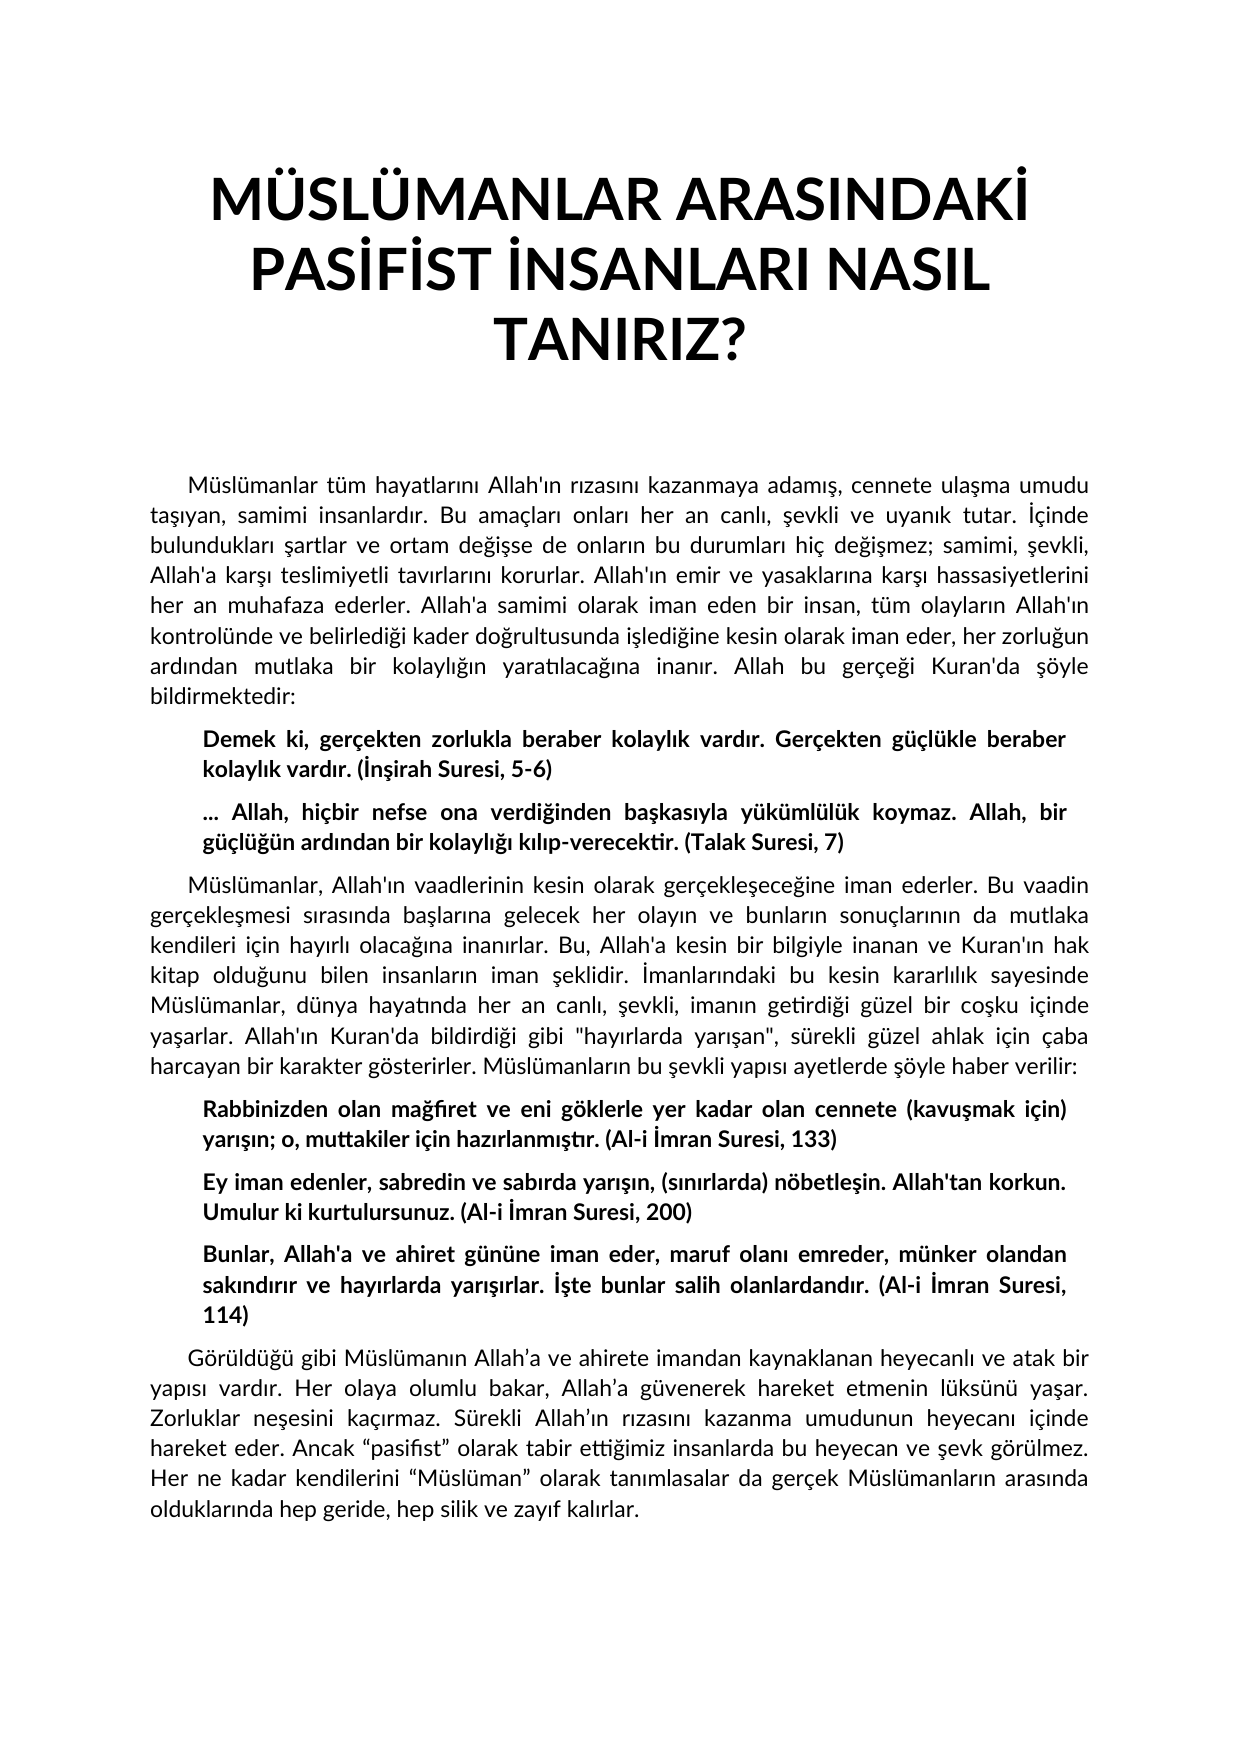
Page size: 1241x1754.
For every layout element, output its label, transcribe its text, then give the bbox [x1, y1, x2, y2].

text ... Allah, hiçbir nefse ona verdiğinden başkasıyla yükümlülük koymaz. Allah, bir güçlüğün ardından bir kolaylığı kılıp-verecektir. (Talak Suresi, 7) [202, 797, 1068, 855]
text Müslümanlar tüm hayatlarını Allah'ın rızasını kazanmaya adamış, cennete ulaşma umudu taşıyan, samimi insanlardır. Bu amaçları onları her an canlı, şevkli ve uyanık tutar. İçinde bulundukları şartlar ve ortam değişse de onların bu durumları hiç değişmez; samimi, şevkli, Allah'a karşı teslimiyetli tavırlarını korurlar. Allah'ın emir ve yasaklarına karşı hassasiyetlerini her an muhafaza ederler. Allah'a samimi olarak iman eden bir insan, tüm olayların Allah'ın kontrolünde ve belirlediği kader doğrultusunda işlediğine kesin olarak iman eder, her zorluğun ardından mutlaka bir kolaylığın yaratılacağına inanır. Allah bu gerçeği Kuran'da şöyle bildirmektedir: [150, 470, 1090, 709]
text Rabbinizden olan mağfiret ve eni göklerle yer kadar olan cennete (kavuşmak için) yarışın; o, muttakiler için hazırlanmıştır. (Al-i İmran Suresi, 133) [202, 1094, 1068, 1152]
text Görüldüğü gibi Müslümanın Allah’a ve ahirete imandan kaynaklanan heyecanlı ve atak bir yapısı vardır. Her olaya olumlu bakar, Allah’a güvenerek hareket etmenin lüksünü yaşar. Zorluklar neşesini kaçırmaz. Sürekli Allah’ın rızasını kazanma umudunun heyecanı içinde hareket eder. Ancak “pasifist” olarak tabir ettiğimiz insanlarda bu heyecan ve şevk görülmez. Her ne kadar kendilerini “Müslüman” olarak tanımlasalar da gerçek Müslümanların arasında olduklarında hep geride, hep silik ve zayıf kalırlar. [150, 1343, 1090, 1522]
text Müslümanlar, Allah'ın vaadlerinin kesin olarak gerçekleşeceğine iman ederler. Bu vaadin gerçekleşmesi sırasında başlarına gelecek her olayın ve bunların sonuçlarının da mutlaka kendileri için hayırlı olacağına inanırlar. Bu, Allah'a kesin bir bilgiyle inanan ve Kuran'ın hak kitap olduğunu bilen insanların iman şeklidir. İmanlarındaki bu kesin kararlılık sayesinde Müslümanlar, dünya hayatında her an canlı, şevkli, imanın getirdiği güzel bir coşku içinde yaşarlar. Allah'ın Kuran'da bildirdiği gibi "hayırlarda yarışan", sürekli güzel ahlak için çaba harcayan bir karakter gösterirler. Müslümanların bu şevkli yapısı ayetlerde şöyle haber verilir: [150, 870, 1090, 1079]
subtitle MÜSLÜMANLAR ARASINDAKİ PASİFİST İNSANLARI NASIL TANIRIZ? [150, 162, 1090, 372]
text Bunlar, Allah'a ve ahiret gününe iman eder, maruf olanı emreder, münker olandan sakındırır ve hayırlarda yarışırlar. İşte bunlar salih olanlardandır. (Al-i İmran Suresi, 114) [202, 1240, 1068, 1328]
text Demek ki, gerçekten zorlukla beraber kolaylık vardır. Gerçekten güçlükle beraber kolaylık vardır. (İnşirah Suresi, 5-6) [202, 724, 1068, 782]
text Ey iman edenler, sabredin ve sabırda yarışın, (sınırlarda) nöbetleşin. Allah'tan korkun. Umulur ki kurtulursunuz. (Al-i İmran Suresi, 200) [202, 1167, 1068, 1225]
